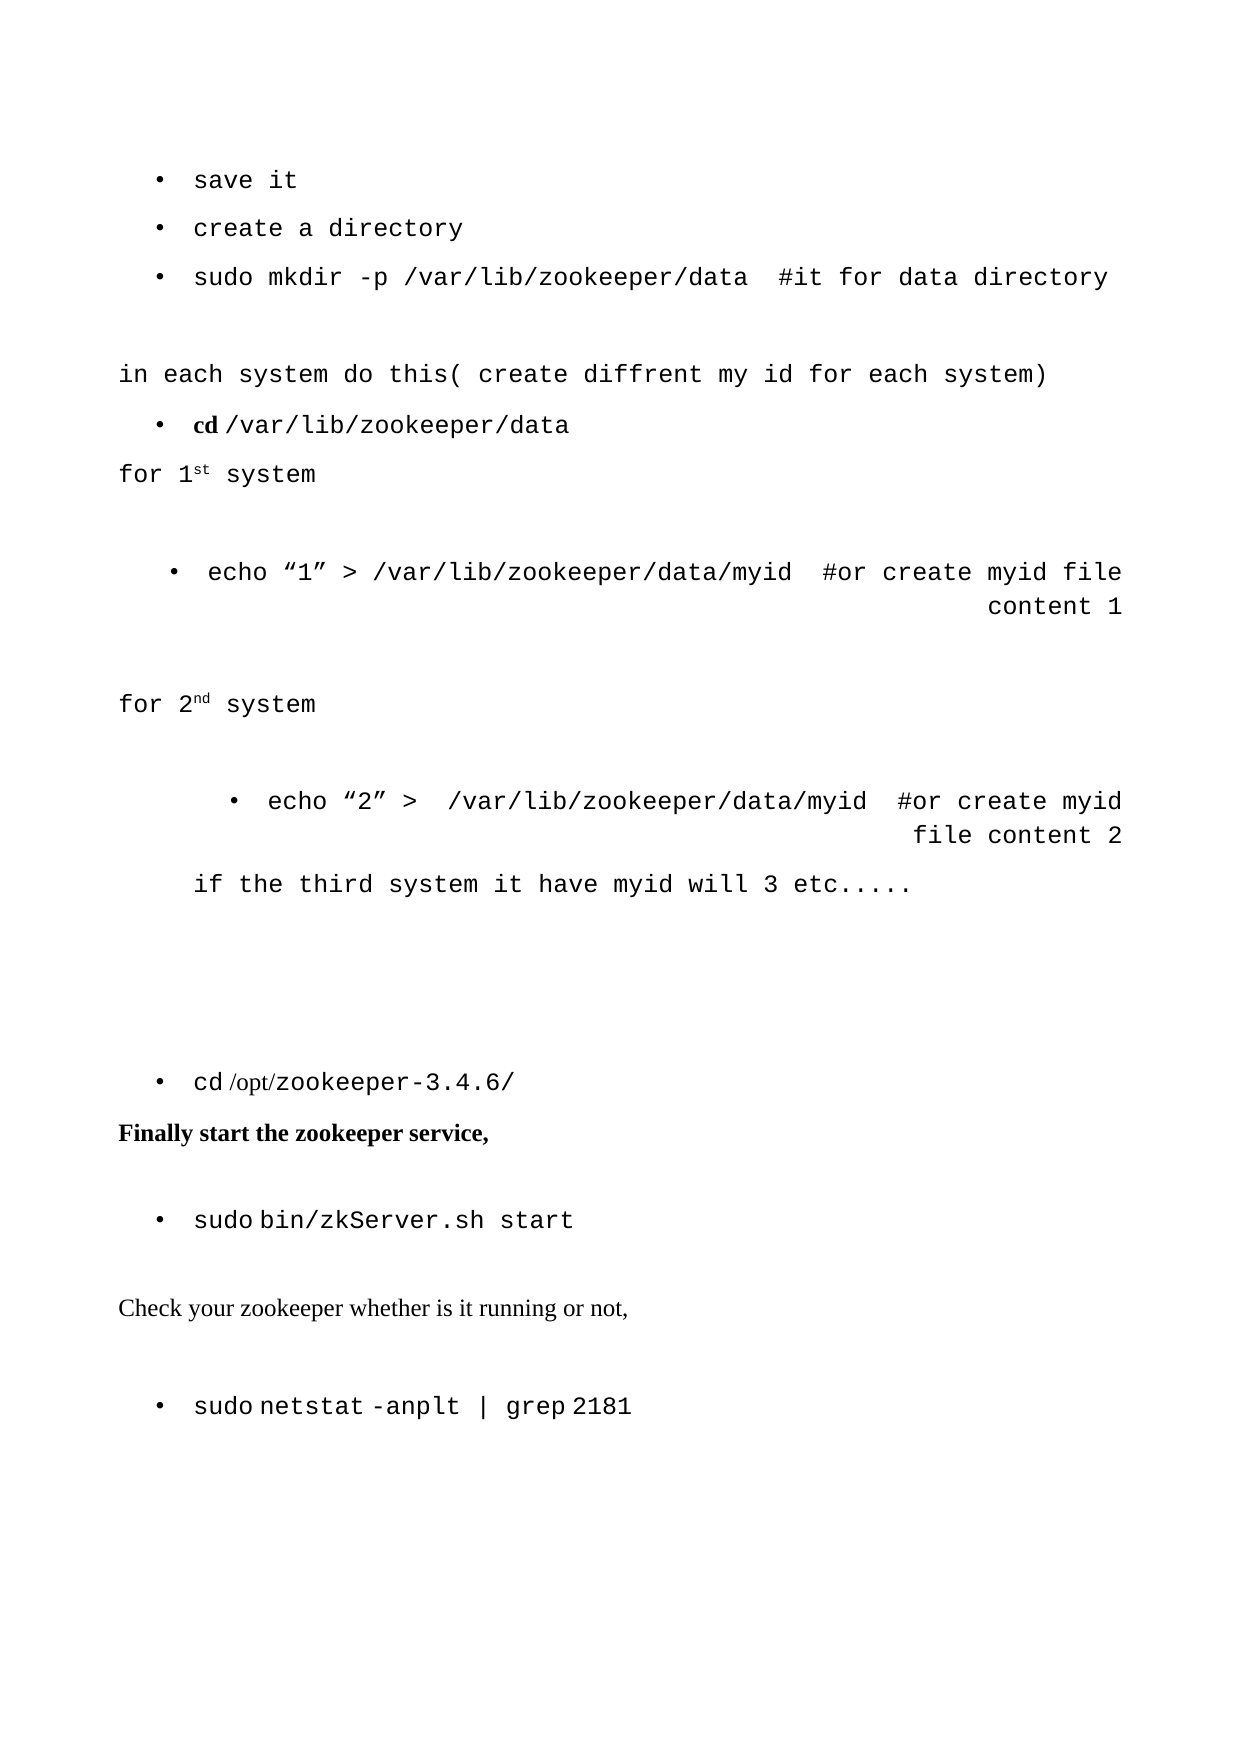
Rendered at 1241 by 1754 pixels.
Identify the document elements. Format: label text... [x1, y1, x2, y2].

list sudo bin/zkServer.sh start [156, 1205, 1122, 1236]
text Check your zookeeper whether is it running or not, [118, 1293, 1122, 1321]
list cd /opt/zookeeper-3.4.6/ [156, 1067, 1122, 1098]
text Finally start the zookeeper service, [118, 1118, 1122, 1147]
list cd /var/lib/zookeeper/data [156, 410, 1122, 441]
list sudo netstat -anplt | grep 2181 [156, 1391, 1122, 1422]
list create a directory [156, 216, 1122, 244]
list echo “2” > /var/lib/zookeeper/data/myid #or create myid file content 2 [156, 789, 1122, 851]
list save it [156, 167, 1122, 196]
list echo “1” > /var/lib/zookeeper/data/myid #or create myid file content 1 [156, 559, 1122, 622]
text for 2nd system [118, 691, 1122, 719]
text in each system do this( create diffrent my id for each system) [118, 362, 1122, 390]
list sudo mkdir -p /var/lib/zookeeper/data #it for data directory [156, 264, 1122, 293]
list if the third system it have myid will 3 etc..... [156, 871, 1122, 899]
text for 1st system [118, 462, 1122, 490]
